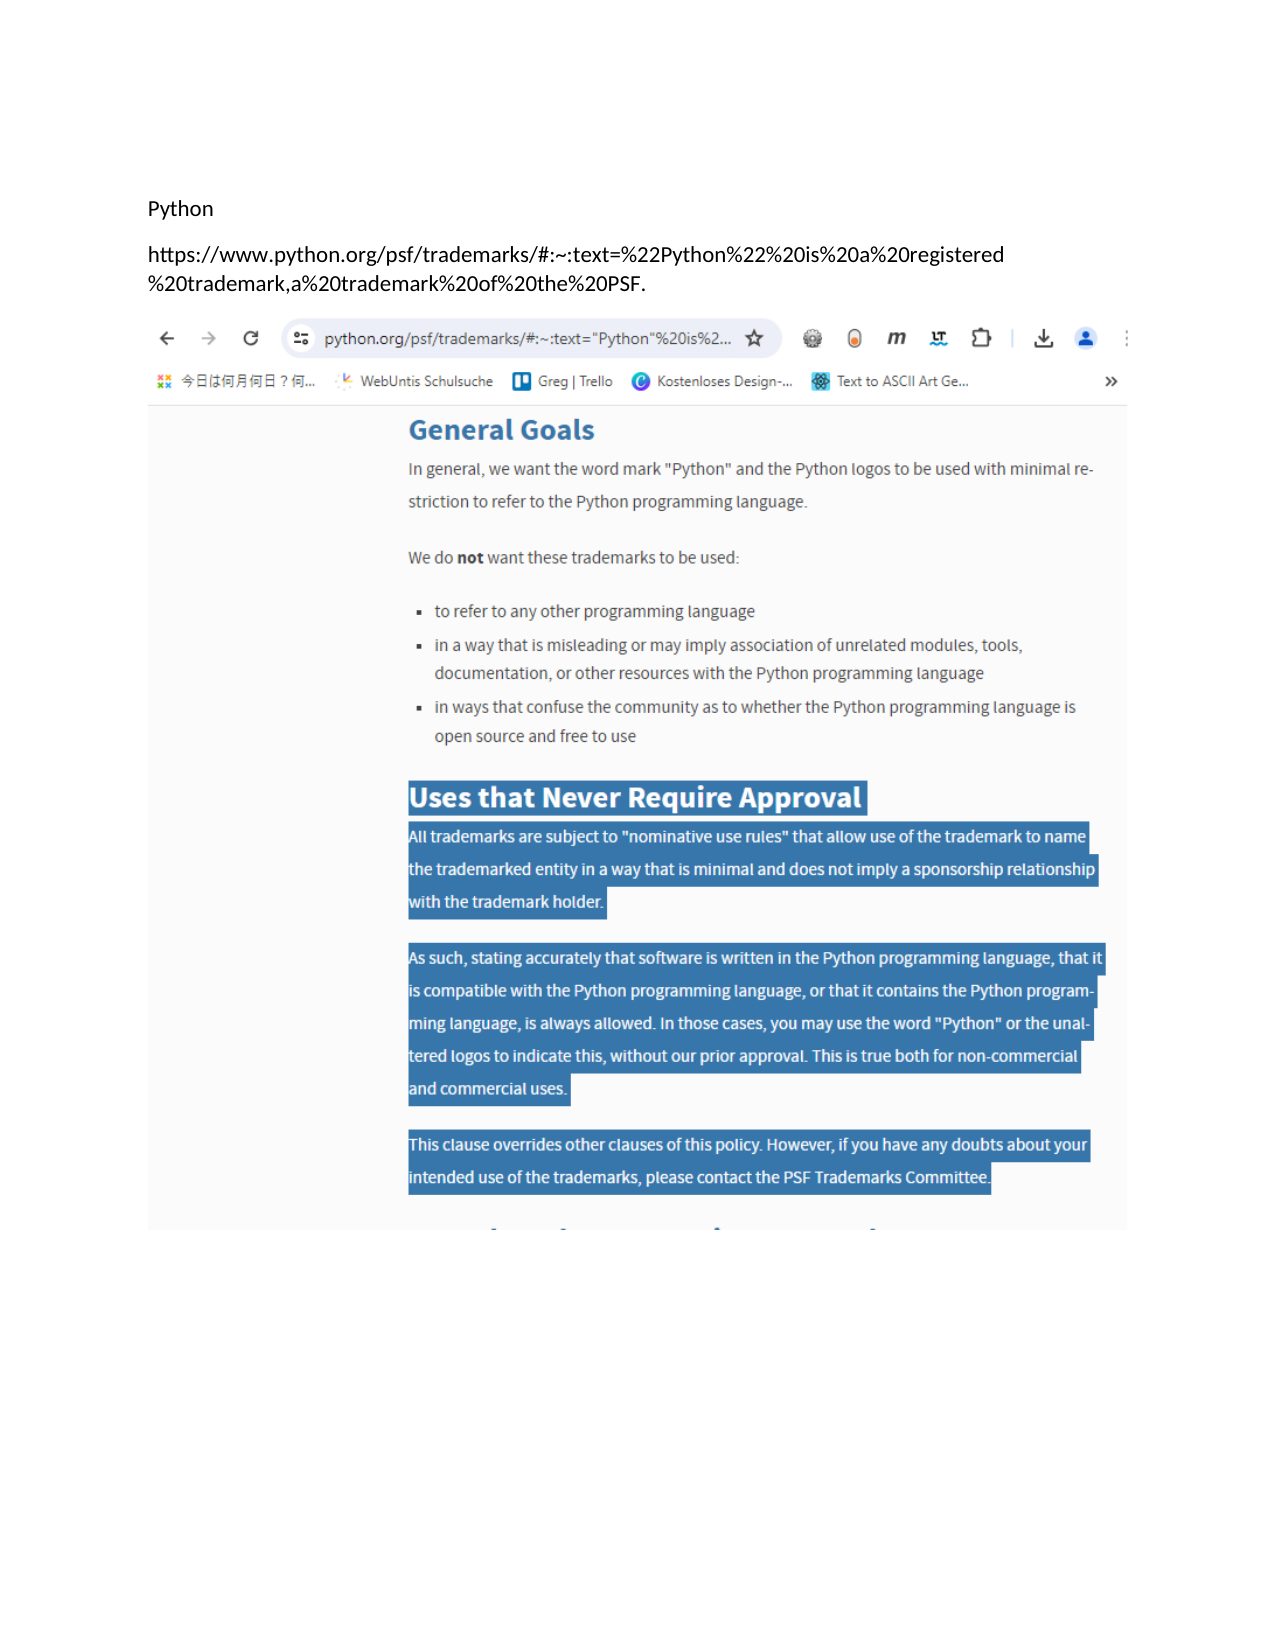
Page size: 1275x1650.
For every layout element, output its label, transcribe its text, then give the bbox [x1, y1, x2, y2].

text https://www.python.org/psf/trademarks/#:~:text=%22Python%22%20is%20a%20registered%20trademark,a%20trademark%20of%20the%20PSF. [148, 240, 1127, 297]
text Python [148, 194, 1127, 222]
